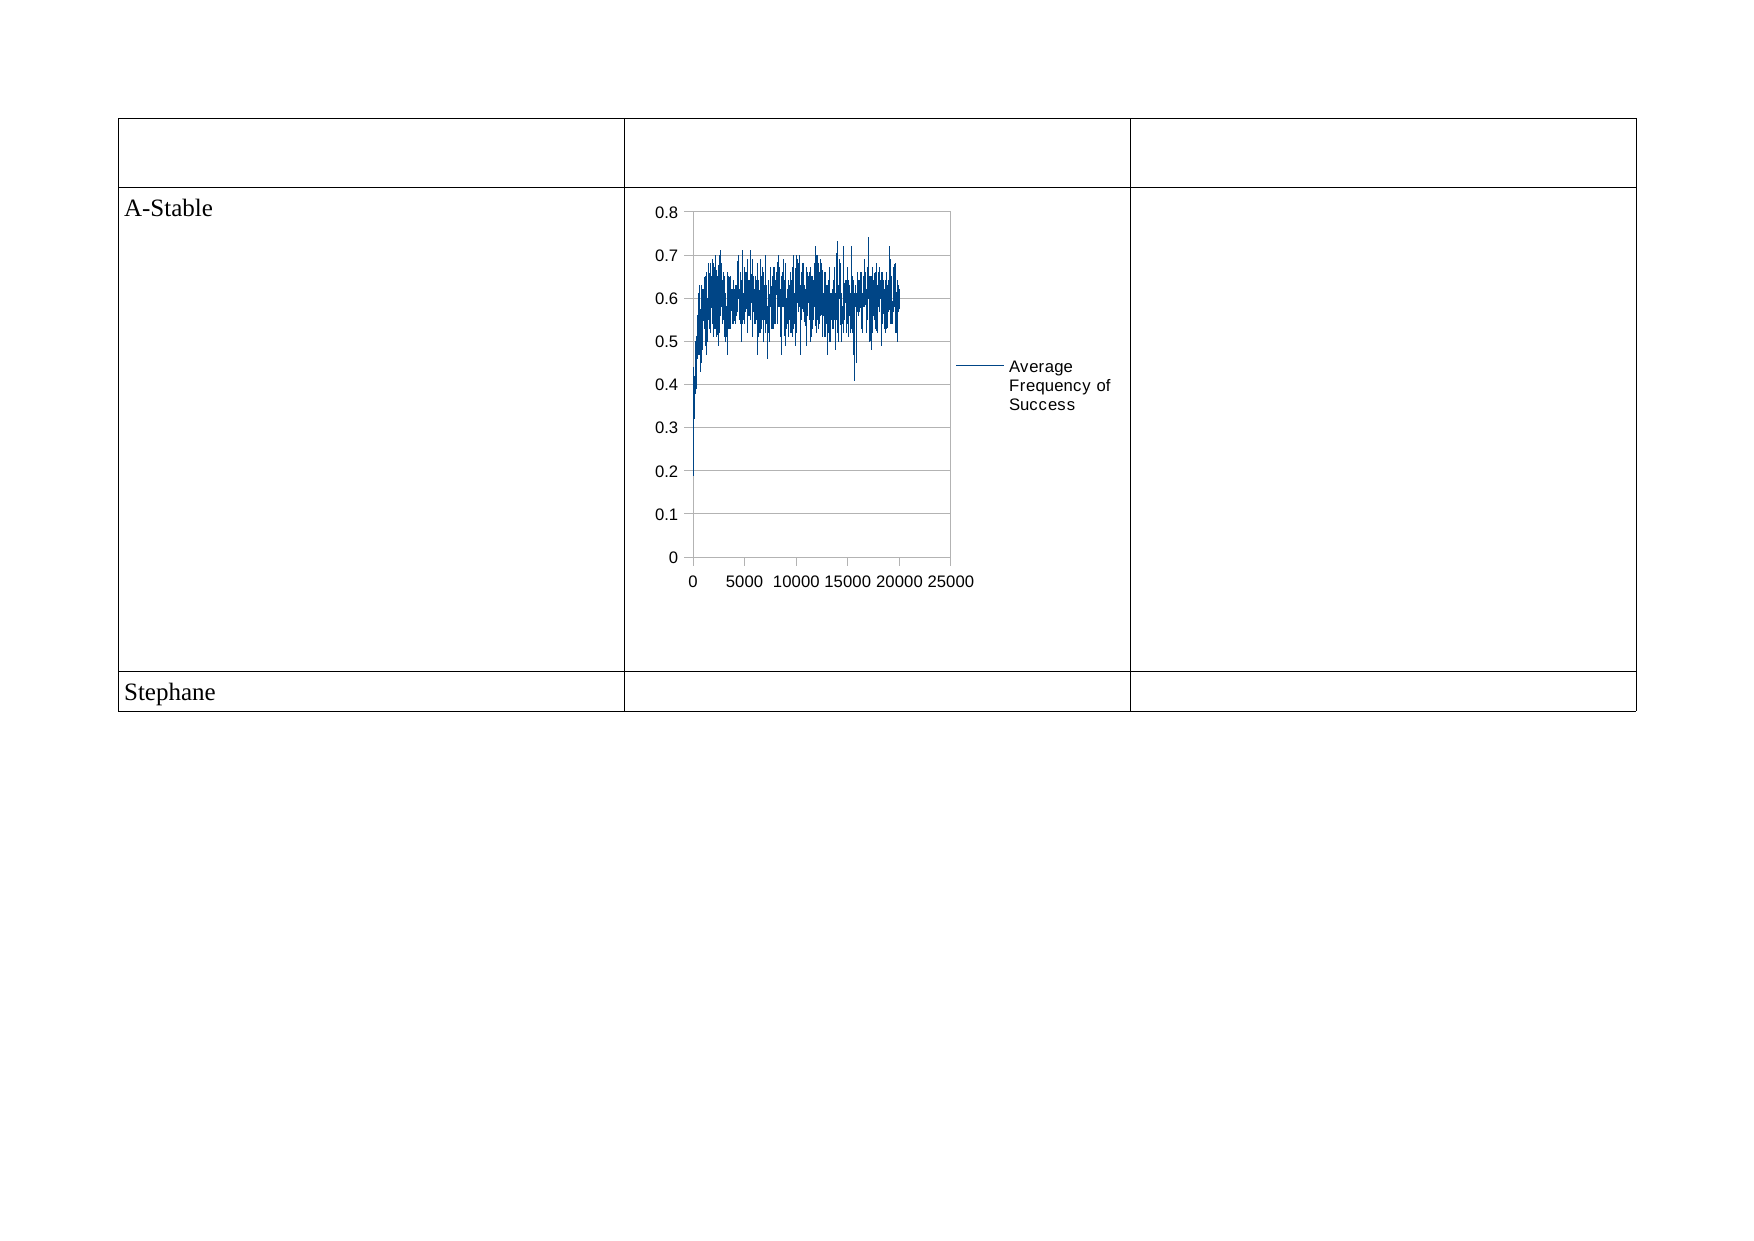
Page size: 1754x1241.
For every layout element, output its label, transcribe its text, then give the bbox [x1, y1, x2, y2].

table_cell [119, 119, 624, 187]
table_cell Stephane [119, 672, 624, 711]
table_cell [625, 672, 1130, 711]
table_cell A-Stable [119, 188, 624, 671]
table_cell [625, 119, 1130, 187]
table_cell [1131, 188, 1636, 671]
table_cell [1131, 672, 1636, 711]
table_cell [625, 188, 1130, 671]
table_cell [1131, 119, 1636, 187]
